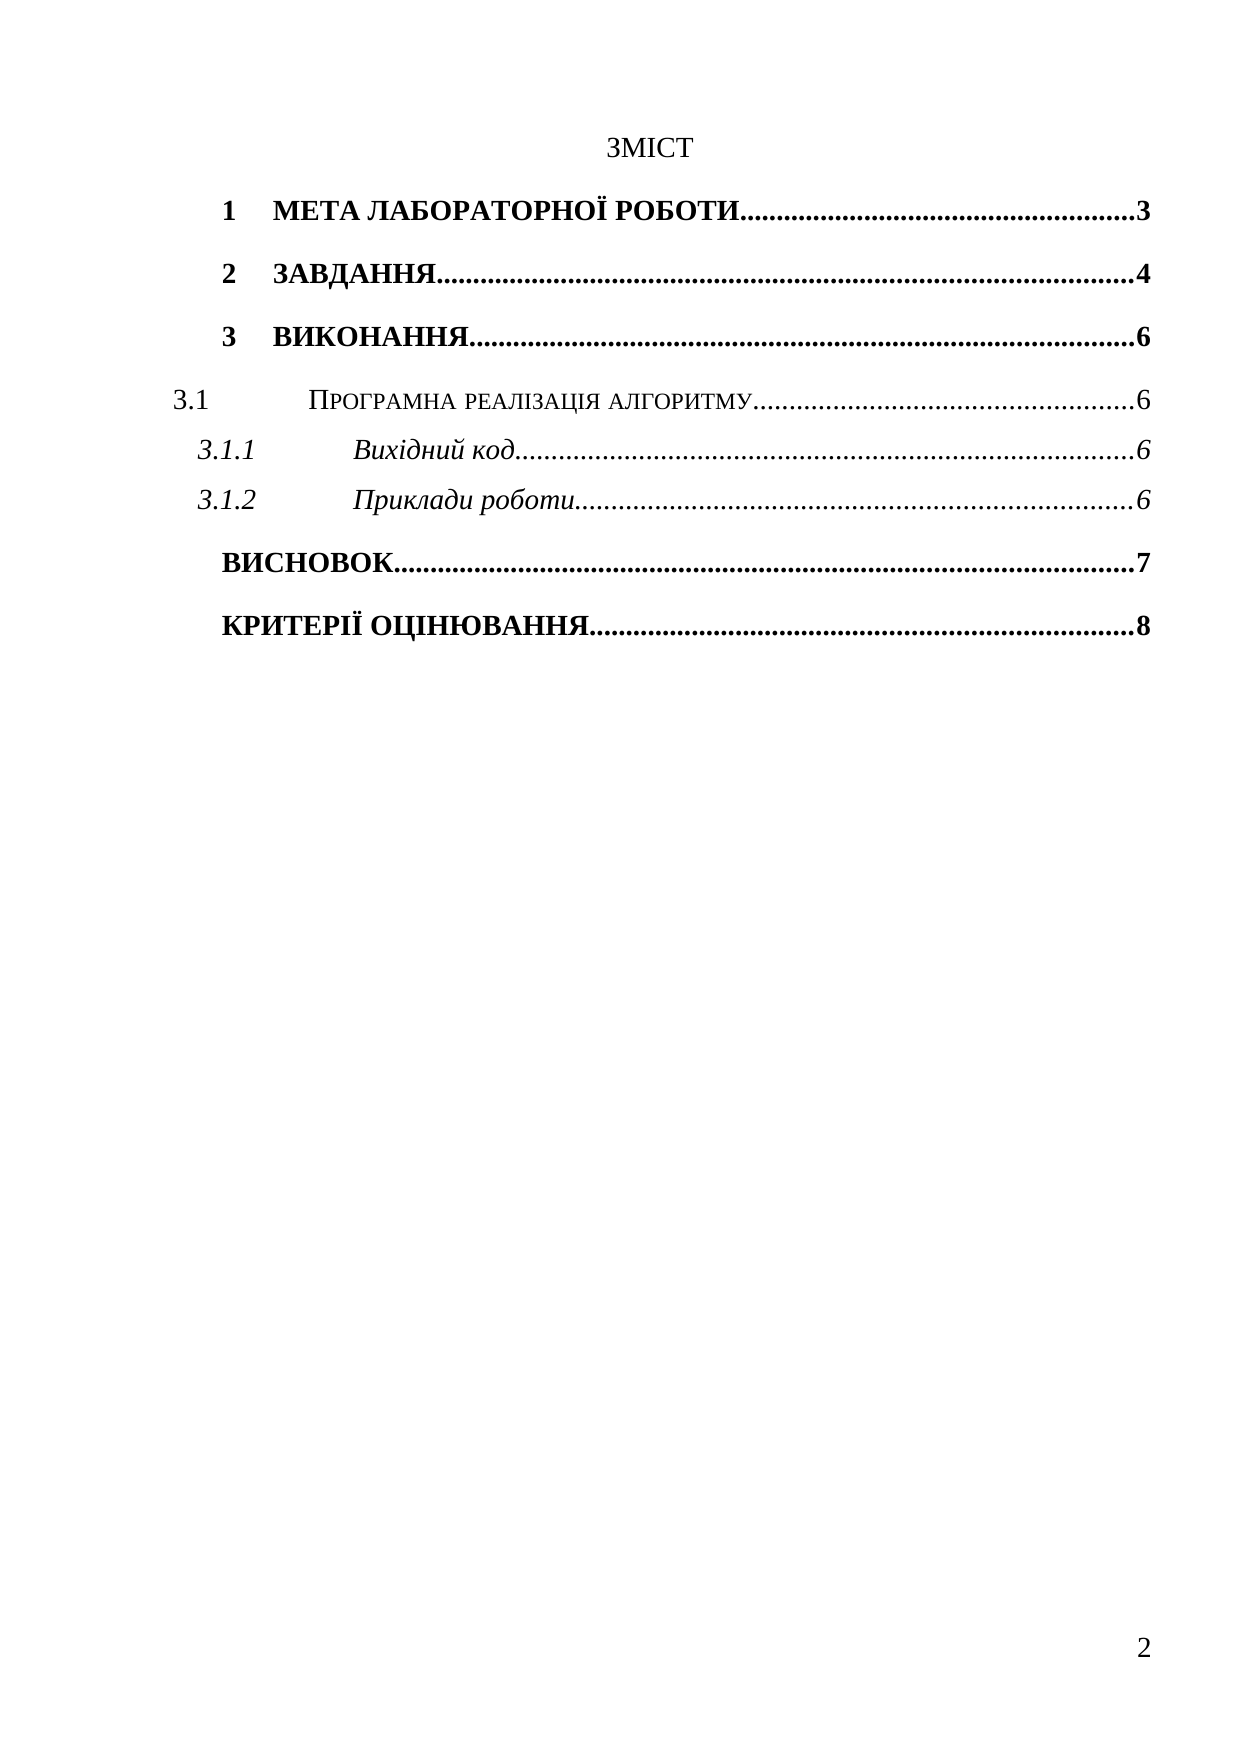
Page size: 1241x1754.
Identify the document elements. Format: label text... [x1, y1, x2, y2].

text 3.1 Програмна реалізація алгоритму 6 [173, 382, 1152, 415]
text 3 Виконання 6 [148, 319, 1152, 353]
text Критерії оцінювання 8 [148, 608, 1152, 642]
text 1 Мета лабораторної роботи 3 [148, 193, 1152, 227]
text 2 Завдання 4 [148, 256, 1152, 290]
text Висновок 7 [148, 545, 1152, 579]
text 3.1.2 Приклади роботи 6 [198, 482, 1152, 516]
text 3.1.1 Вихідний код 6 [198, 432, 1152, 466]
text Зміст [148, 131, 1152, 164]
